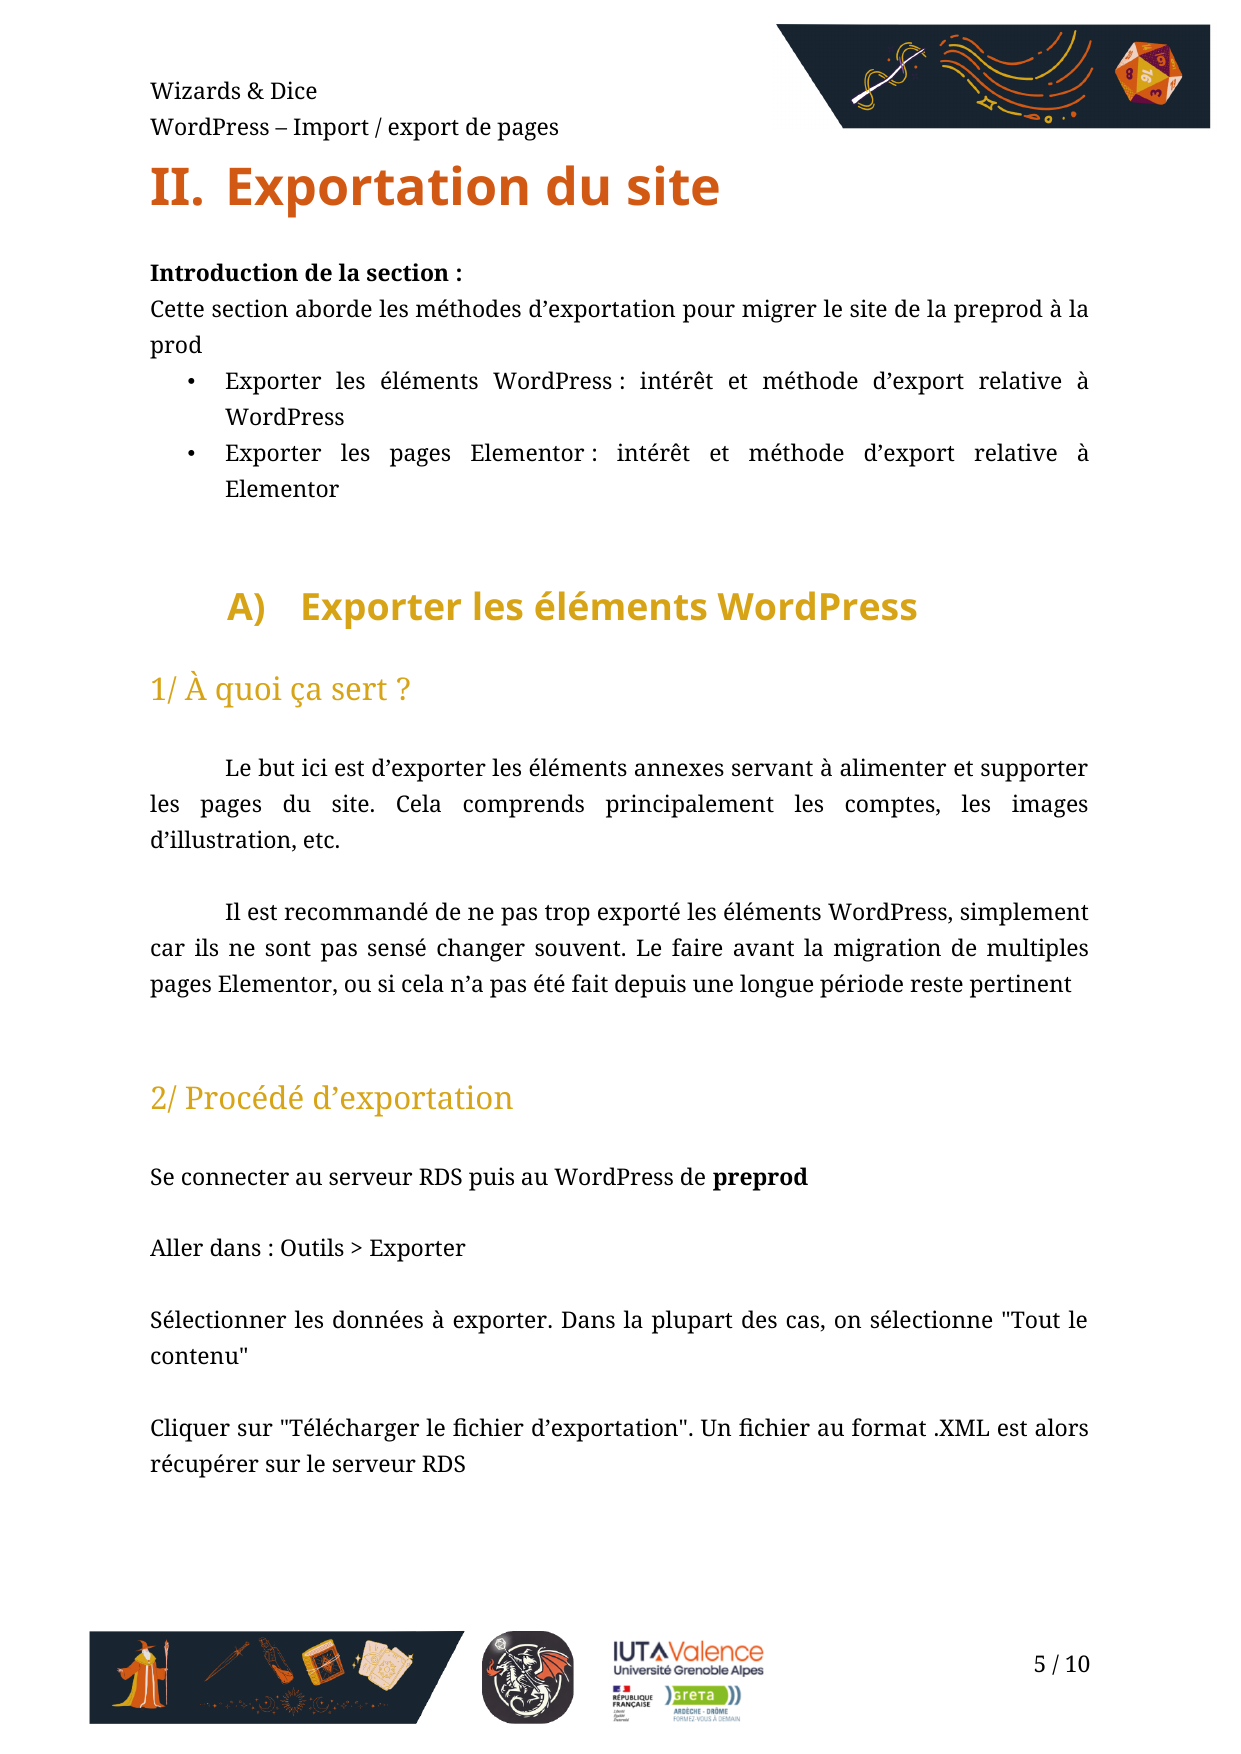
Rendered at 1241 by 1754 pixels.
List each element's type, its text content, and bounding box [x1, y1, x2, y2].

subtitle Exporter les éléments WordPress [227, 580, 1090, 631]
text Introduction de la section : [150, 257, 1090, 288]
text Cliquer sur "Télécharger le fichier d’exportation". Un fichier au format .XML est alors récupérer sur le serveur RDS [150, 1412, 1090, 1479]
text Il est recommandé de ne pas trop exporté les éléments WordPress, simplement car ils ne sont pas sensé changer souvent. Le faire avant la migration de multiples pages Elementor, ou si cela n’a pas été fait depuis une longue période reste pertinent [150, 896, 1090, 999]
text Cette section aborde les méthodes d’exportation pour migrer le site de la preprod à la prod [150, 293, 1090, 360]
text Sélectionner les données à exporter. Dans la plupart des cas, on sélectionne "Tout le contenu" [150, 1304, 1090, 1371]
text Aller dans : Outils > Exporter [150, 1232, 1090, 1264]
subtitle Procédé d’exportation [150, 1076, 1090, 1118]
text Se connecter au serveur RDS puis au WordPress de preprod [150, 1161, 1090, 1192]
picture [81, 1620, 788, 1733]
text Le but ici est d’exporter les éléments annexes servant à alimenter et supporter les pages du site. Cela comprends principalement les comptes, les images d’illustration, etc. [150, 752, 1090, 855]
list Exporter les éléments WordPress : intérêt et méthode d’export relative à WordPress [187, 365, 1090, 432]
list Exporter les pages Elementor : intérêt et méthode d’export relative à Elementor [187, 437, 1090, 504]
subtitle Exportation du site [150, 150, 1090, 221]
subtitle À quoi ça sert ? [150, 667, 1090, 710]
picture [771, 21, 1218, 131]
